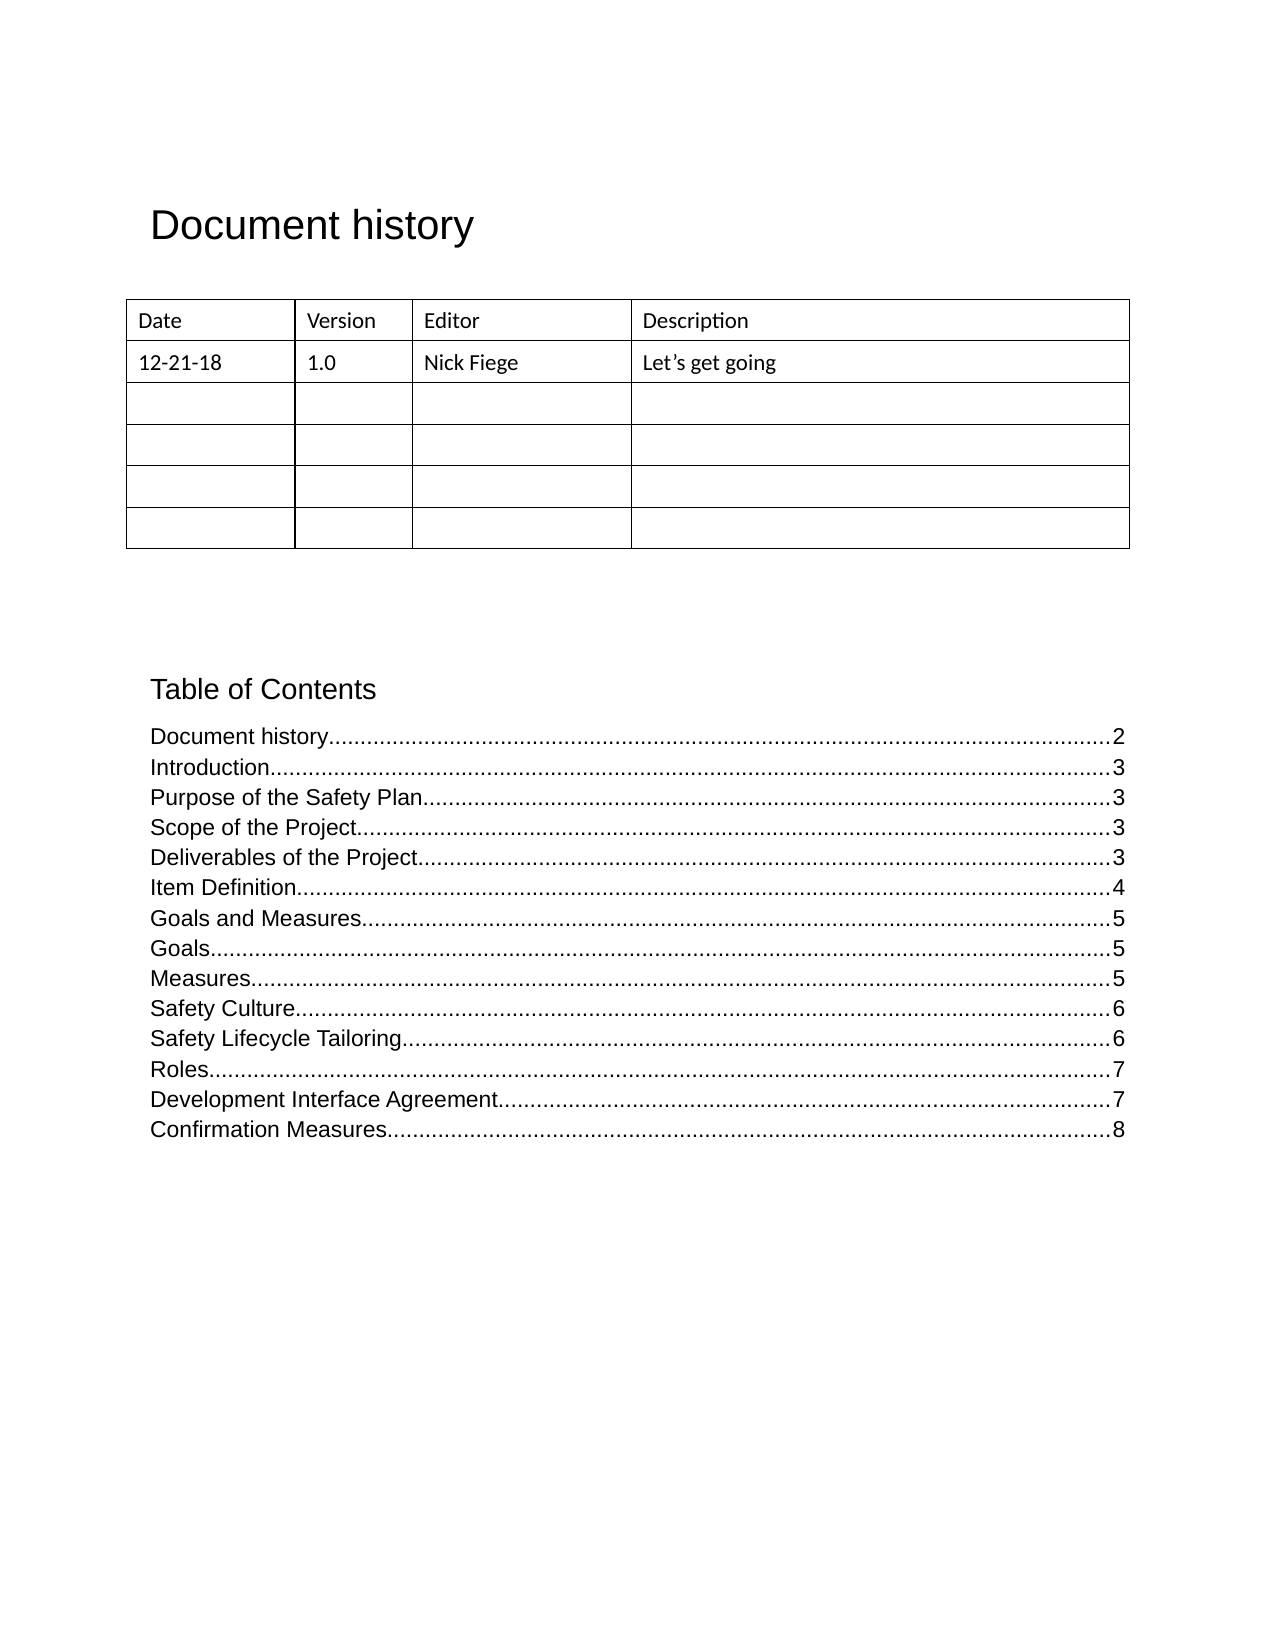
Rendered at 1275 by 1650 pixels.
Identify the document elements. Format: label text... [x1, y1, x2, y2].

text Item Definition 4 [150, 874, 1125, 901]
text Roles 7 [150, 1056, 1125, 1082]
table_cell Let’s get going [632, 341, 1129, 382]
text Confirmation Measures 8 [150, 1116, 1125, 1142]
text Goals 5 [150, 935, 1125, 961]
table_cell 1.0 [296, 341, 412, 382]
table_cell Nick Fiege [413, 341, 631, 382]
text Measures 5 [150, 965, 1125, 991]
text Deliverables of the Project 3 [150, 844, 1125, 870]
text Safety Lifecycle Tailoring 6 [150, 1025, 1125, 1052]
table_header Version [296, 300, 412, 340]
text Goals and Measures 5 [150, 904, 1125, 931]
text Introduction 3 [150, 753, 1125, 780]
text Development Interface Agreement 7 [150, 1086, 1125, 1112]
table_cell [413, 466, 631, 507]
table_cell [296, 466, 412, 507]
table_cell [296, 425, 412, 465]
text Purpose of the Safety Plan 3 [150, 784, 1125, 810]
table_cell [127, 466, 294, 507]
table_cell [413, 383, 631, 423]
subtitle Document history [150, 200, 1125, 248]
text Document history 2 [150, 723, 1125, 749]
table_cell [296, 383, 412, 423]
table_cell [632, 508, 1129, 548]
table_cell 12-21-18 [127, 341, 294, 382]
table_header Editor [413, 300, 631, 340]
table_cell [127, 383, 294, 423]
table_cell [413, 508, 631, 548]
table_cell [632, 425, 1129, 465]
table_cell [127, 508, 294, 548]
table_cell [413, 425, 631, 465]
table_cell [632, 383, 1129, 423]
table_cell [632, 466, 1129, 507]
table_header Description [632, 300, 1129, 340]
table_cell [296, 508, 412, 548]
table_cell [127, 425, 294, 465]
text Safety Culture 6 [150, 995, 1125, 1021]
text Scope of the Project 3 [150, 814, 1125, 840]
table_header Date [127, 300, 294, 340]
subtitle Table of Contents [150, 672, 1125, 706]
